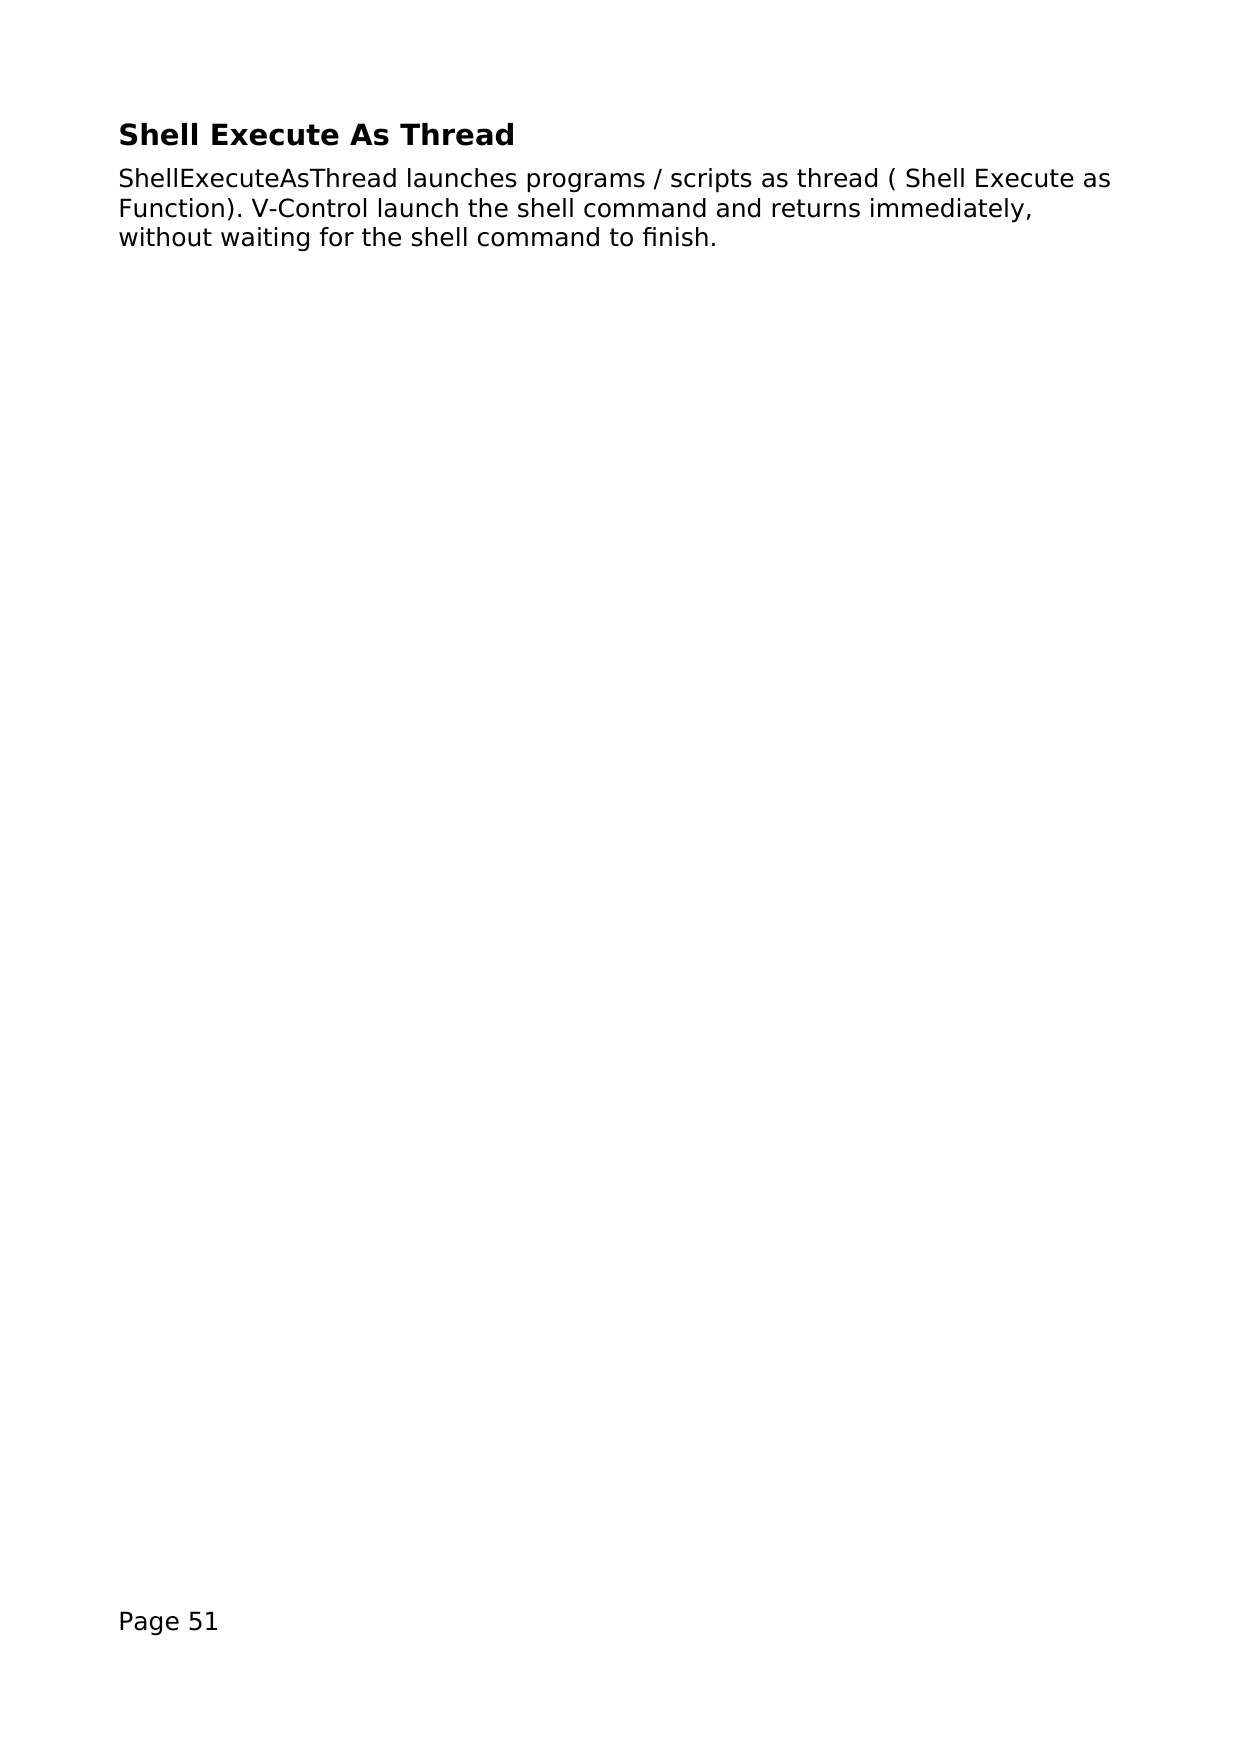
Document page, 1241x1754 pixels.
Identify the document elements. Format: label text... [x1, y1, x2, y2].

text ShellExecuteAsThread launches programs / scripts as thread ( Shell Execute as Function). V-Control launch the shell command and returns immediately, without waiting for the shell command to finish. [118, 164, 1122, 252]
subtitle Shell Execute As Thread [118, 118, 1122, 152]
